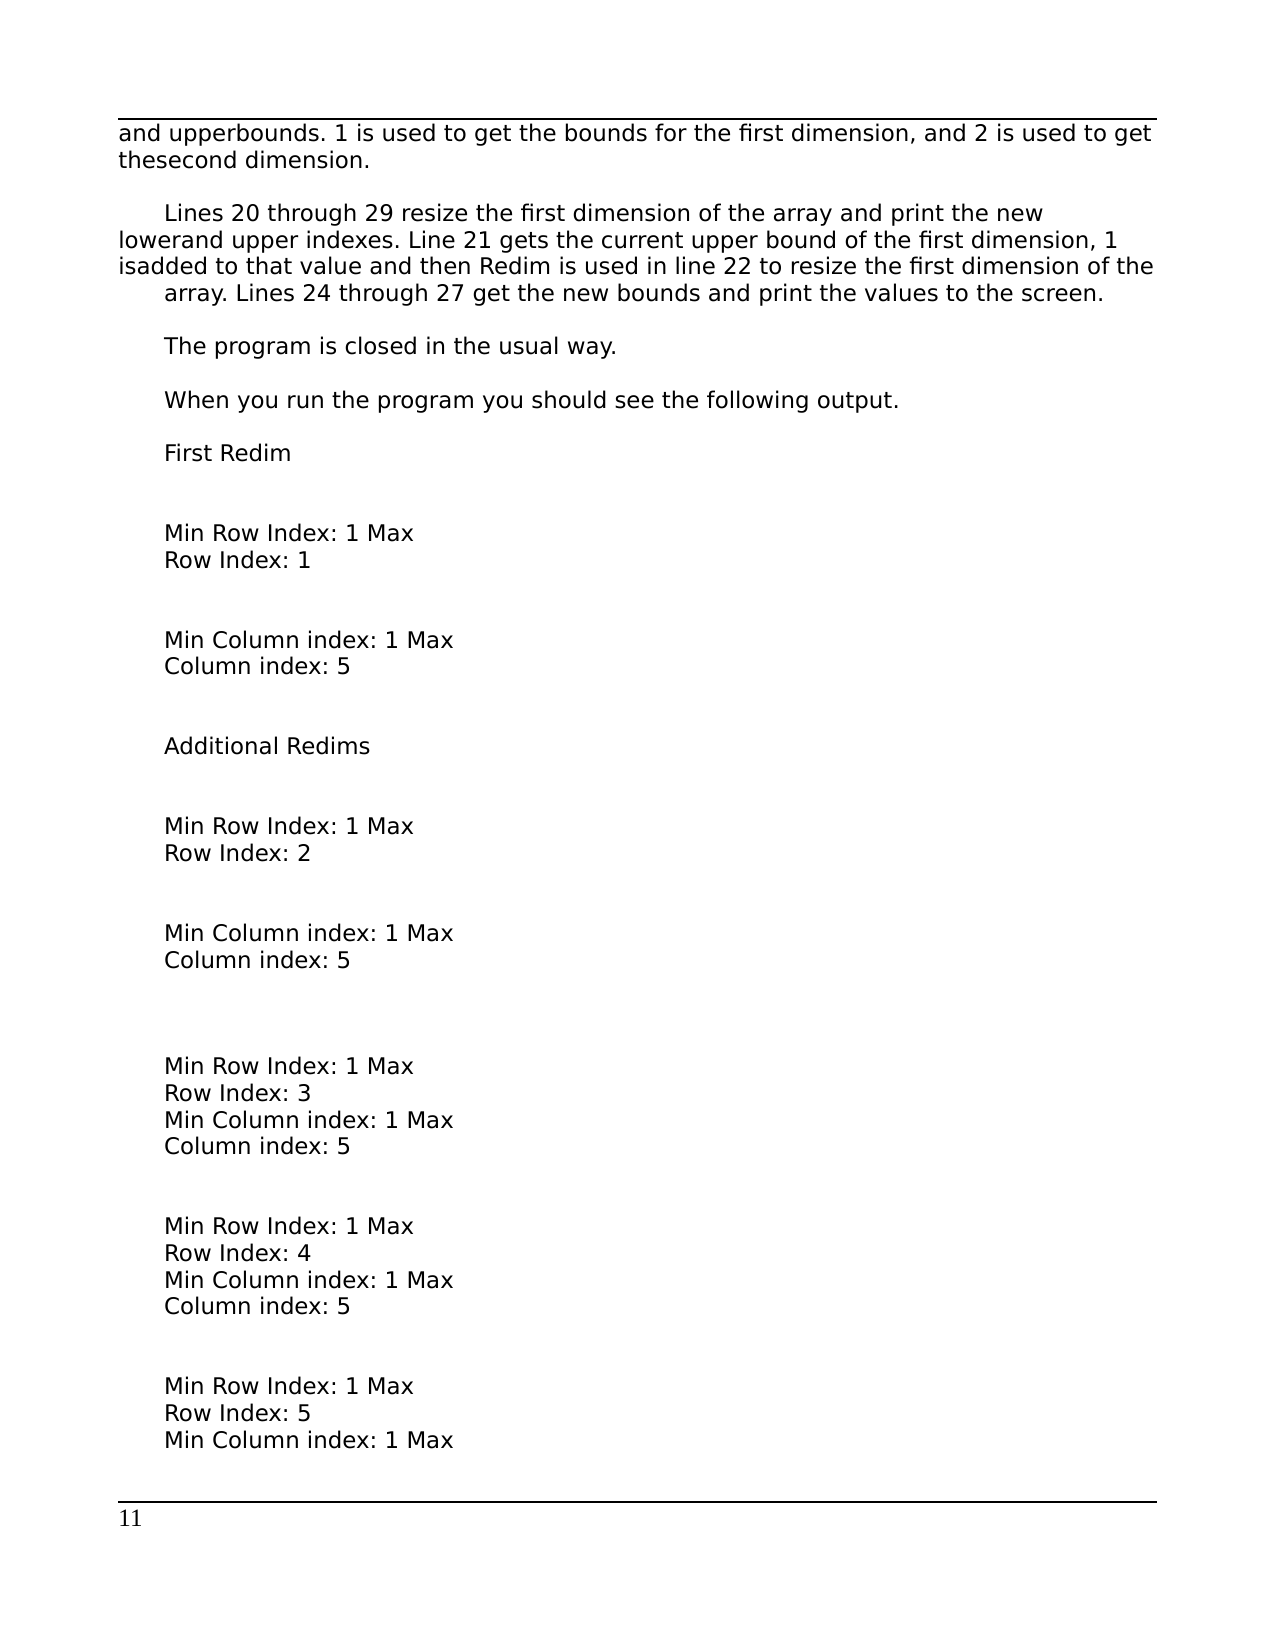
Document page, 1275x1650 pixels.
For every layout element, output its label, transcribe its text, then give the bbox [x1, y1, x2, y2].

text Lines 20 through 29 resize the first dimension of the array and print the new lowerand upper indexes. Line 21 gets the current upper bound of the first dimension, 1 isadded to that value and then Redim is used in line 22 to resize the first dimension of the [118, 200, 1157, 280]
text and upperbounds. 1 is used to get the bounds for the first dimension, and 2 is used to get thesecond dimension. [118, 120, 1157, 173]
text Min Column index: 1 Max [118, 1107, 1157, 1133]
text Min Column index: 1 Max [118, 1267, 1157, 1293]
text Column index: 5 [118, 1133, 1157, 1160]
text Min Column index: 1 Max [118, 627, 1157, 653]
text array. Lines 24 through 27 get the new bounds and print the values to the screen. [118, 280, 1157, 307]
text Min Row Index: 1 Max [118, 813, 1157, 840]
text Row Index: 5 [118, 1400, 1157, 1427]
text Min Row Index: 1 Max [118, 1373, 1157, 1400]
text Min Row Index: 1 Max [118, 1213, 1157, 1240]
text First Redim [118, 440, 1157, 467]
text Row Index: 1 [118, 547, 1157, 573]
text When you run the program you should see the following output. [118, 387, 1157, 413]
text Min Column index: 1 Max [118, 1427, 1157, 1453]
text Column index: 5 [118, 653, 1157, 680]
text Additional Redims [118, 733, 1157, 760]
text Column index: 5 [118, 1293, 1157, 1320]
text The program is closed in the usual way. [118, 333, 1157, 360]
text Column index: 5 [118, 947, 1157, 973]
text Row Index: 2 [118, 840, 1157, 867]
text Row Index: 3 [118, 1080, 1157, 1107]
text Min Column index: 1 Max [118, 920, 1157, 947]
text Min Row Index: 1 Max [118, 520, 1157, 547]
text Min Row Index: 1 Max [118, 1053, 1157, 1080]
text Row Index: 4 [118, 1240, 1157, 1267]
